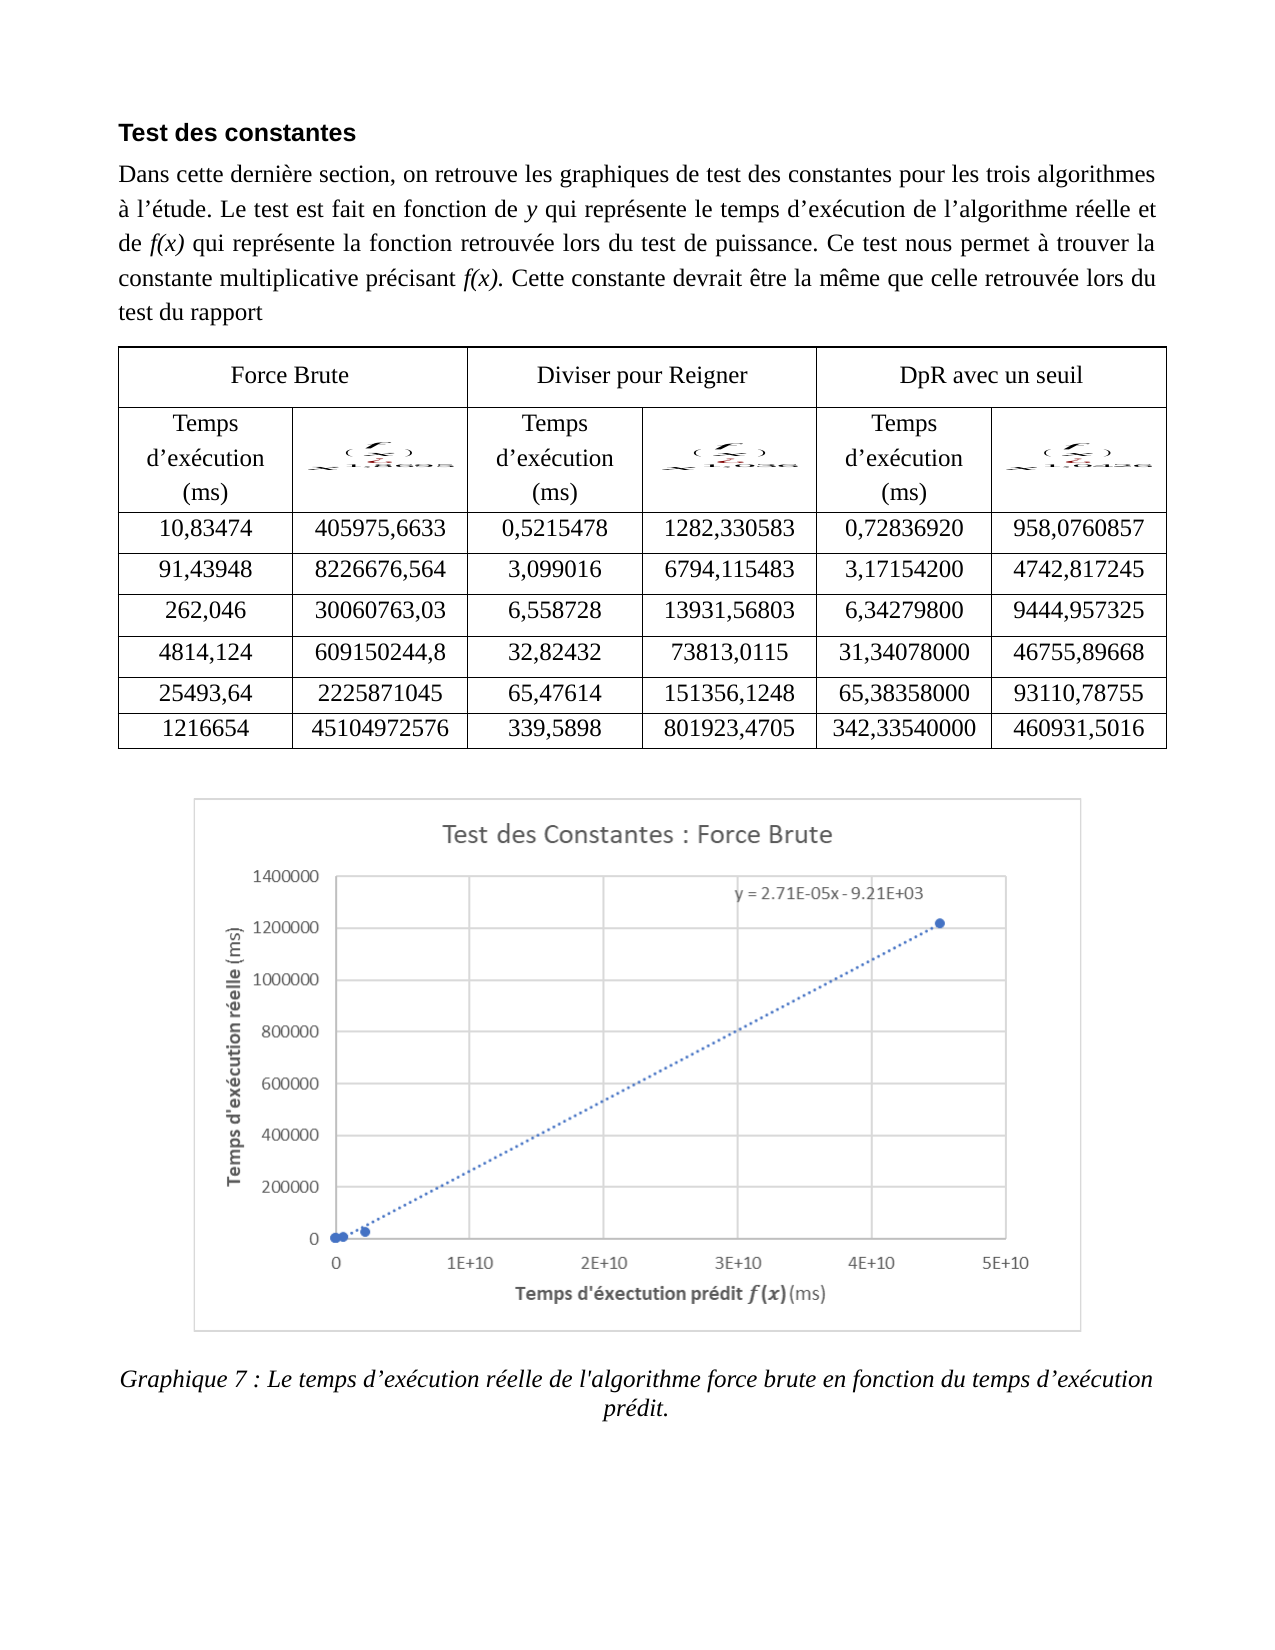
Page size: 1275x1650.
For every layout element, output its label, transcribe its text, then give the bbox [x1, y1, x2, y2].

table_cell 65,47614 [468, 678, 642, 712]
table_cell [643, 408, 816, 512]
table_cell 339,5898 [468, 714, 642, 748]
table_cell 46755,89668 [992, 637, 1166, 677]
table_cell 151356,1248 [643, 678, 816, 712]
table_cell 45104972576 [293, 714, 467, 748]
table_cell 3,17154200 [817, 554, 991, 594]
table_cell 8226676,564 [293, 554, 467, 594]
table_cell 4814,124 [119, 637, 292, 677]
table_cell 958,0760857 [992, 513, 1166, 553]
table_cell 25493,64 [119, 678, 292, 712]
table_cell 2225871045 [293, 678, 467, 712]
table_cell 3,099016 [468, 554, 642, 594]
table_cell 73813,0115 [643, 637, 816, 677]
table_cell 10,83474 [119, 513, 292, 553]
table_cell 91,43948 [119, 554, 292, 594]
table_cell 6,34279800 [817, 595, 991, 636]
table_cell 93110,78755 [992, 678, 1166, 712]
table_cell 31,34078000 [817, 637, 991, 677]
table_cell [293, 408, 467, 512]
table_cell 32,82432 [468, 637, 642, 677]
table_cell Temps d’exécution (ms) [468, 408, 642, 512]
table_cell 1282,330583 [643, 513, 816, 553]
table_cell 13931,56803 [643, 595, 816, 636]
table_cell 0,72836920 [817, 513, 991, 553]
table_cell 65,38358000 [817, 678, 991, 712]
table_cell Temps d’exécution (ms) [119, 408, 292, 512]
table_cell 1216654 [119, 714, 292, 748]
table_cell 342,33540000 [817, 714, 991, 748]
table_cell 30060763,03 [293, 595, 467, 636]
table_header DpR avec un seuil [817, 348, 1166, 407]
table_cell 6,558728 [468, 595, 642, 636]
text Dans cette dernière section, on retrouve les graphiques de test des constantes pour les trois algorithmes à l’étude. Le test est fait en fonction de y qui représente le temps d’exécution de l’algorithme réelle et de f(x) qui représente la fonction retrouvée lors du test de puissance. Ce test nous permet à trouver la constante multiplicative précisant f(x). Cette constante devrait être la même que celle retrouvée lors du test du rapport [118, 159, 1157, 326]
table_cell 0,5215478 [468, 513, 642, 553]
table_cell 405975,6633 [293, 513, 467, 553]
table_header Diviser pour Reigner [468, 348, 816, 407]
table_cell 9444,957325 [992, 595, 1166, 636]
table_cell 4742,817245 [992, 554, 1166, 594]
subtitle Test des constantes [118, 118, 1157, 147]
table_cell 262,046 [119, 595, 292, 636]
text Graphique 7 : Le temps d’exécution réelle de l'algorithme force brute en fonction du temps d’exécution prédit. [118, 1364, 1157, 1421]
table_cell [992, 408, 1166, 512]
table_cell 609150244,8 [293, 637, 467, 677]
table_cell 801923,4705 [643, 714, 816, 748]
table_cell Temps d’exécution (ms) [817, 408, 991, 512]
table_cell 460931,5016 [992, 714, 1166, 748]
table_cell 6794,115483 [643, 554, 816, 594]
table_header Force Brute [119, 348, 467, 407]
